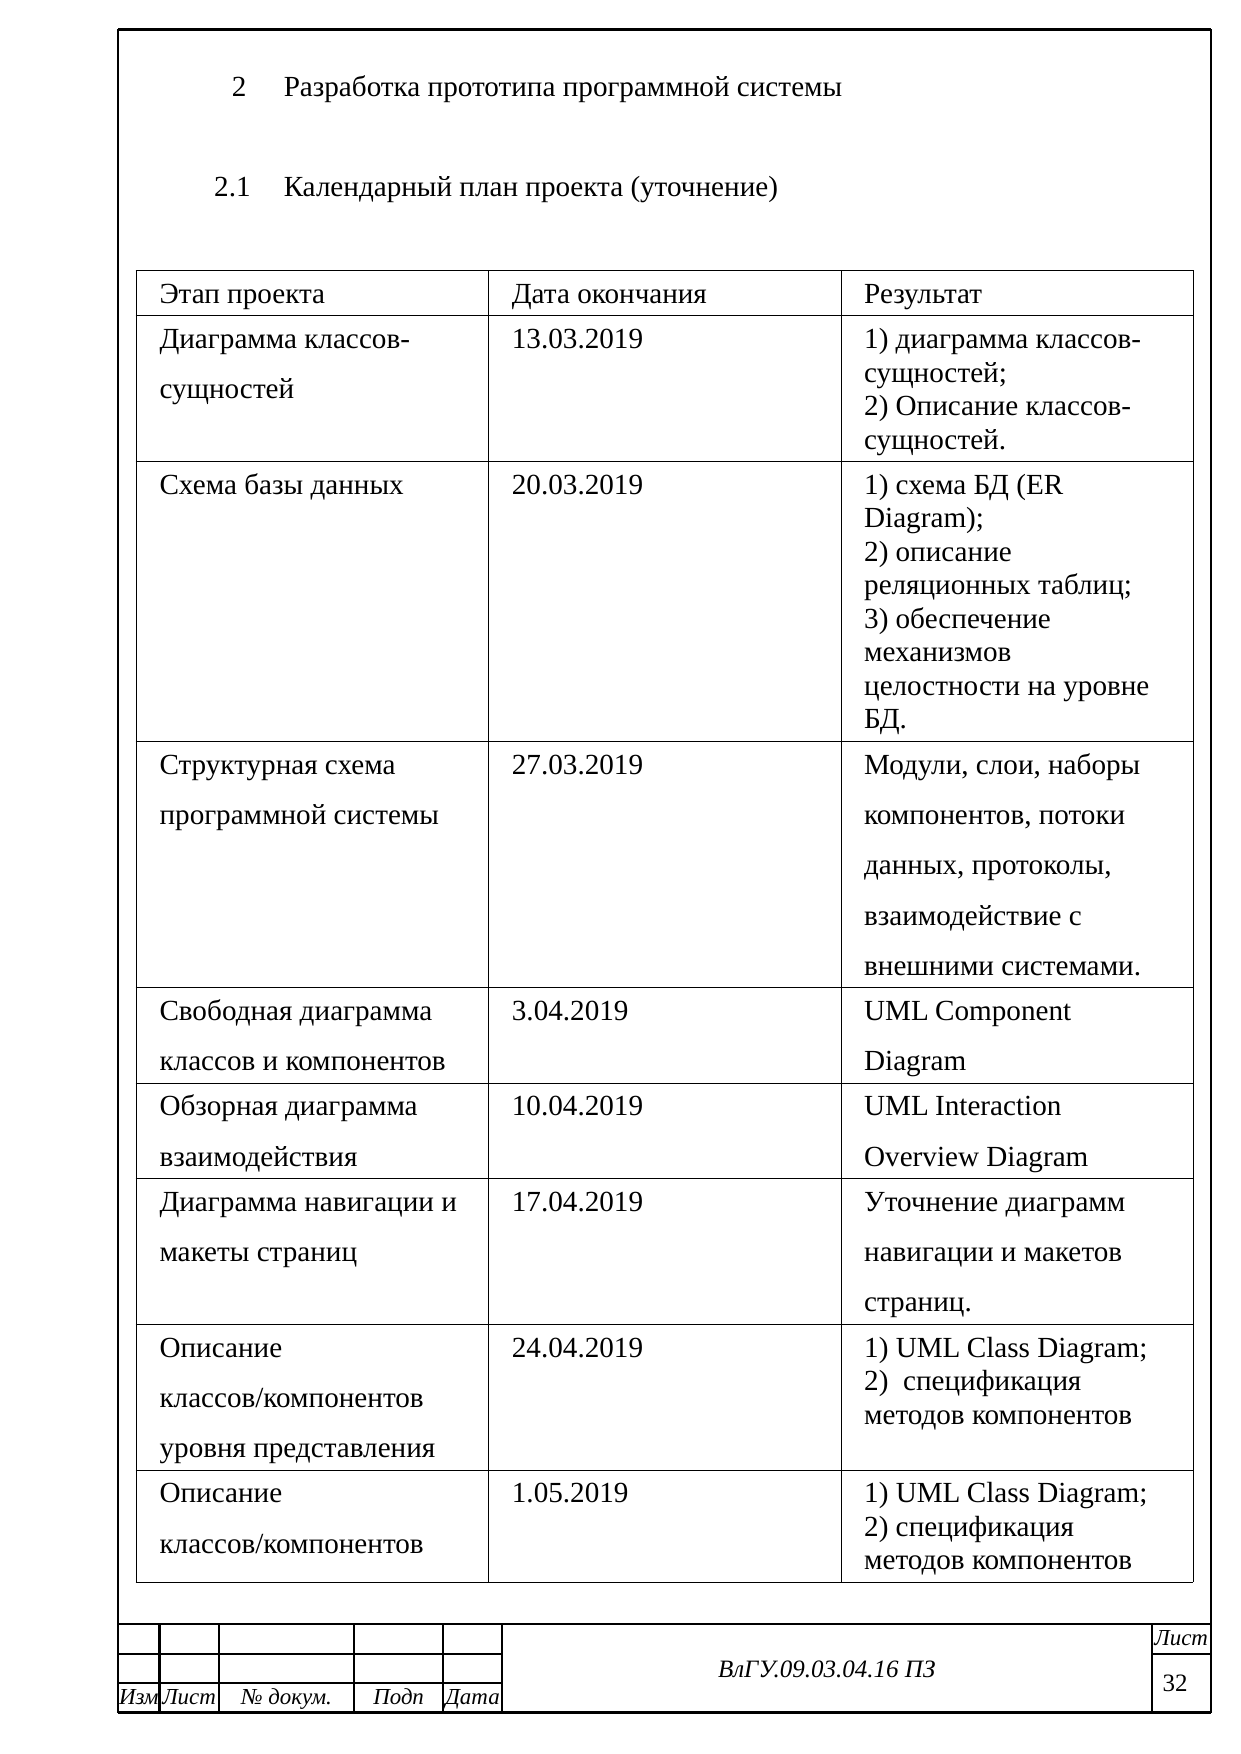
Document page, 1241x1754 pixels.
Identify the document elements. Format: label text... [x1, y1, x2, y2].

table_cell Диаграмма навигации и макеты страниц [137, 1179, 488, 1324]
table_cell 13.03.2019 [489, 316, 841, 461]
table_cell 1) диаграмма классов-сущностей; 2) Описание классов-сущностей. [842, 316, 1193, 461]
table_cell Обзорная диаграмма взаимодействия [137, 1084, 488, 1178]
subtitle Календарный план проекта (уточнение) [136, 169, 1210, 203]
table_cell Уточнение диаграмм навигации и макетов страниц. [842, 1179, 1193, 1324]
table_cell 1) UML Class Diagram; 2) спецификация методов компонентов [842, 1325, 1193, 1469]
table_header Результат [842, 271, 1193, 315]
table_cell 1) UML Class Diagram; 2) спецификация методов компонентов [842, 1471, 1193, 1582]
table_cell 1.05.2019 [489, 1471, 841, 1582]
table_cell 20.03.2019 [489, 462, 841, 741]
table_cell 3.04.2019 [489, 988, 841, 1083]
table_cell 17.04.2019 [489, 1179, 841, 1324]
table_cell 10.04.2019 [489, 1084, 841, 1178]
table_cell 27.03.2019 [489, 742, 841, 987]
table_cell Описание классов/компонентов [137, 1471, 488, 1582]
table_cell Структурная схема программной системы [137, 742, 488, 987]
table_cell Свободная диаграмма классов и компонентов [137, 988, 488, 1083]
subtitle Разработка прототипа программной системы [136, 69, 1210, 102]
table_cell UML Interaction Overview Diagram [842, 1084, 1193, 1178]
table_cell UML Component Diagram [842, 988, 1193, 1083]
table_cell 24.04.2019 [489, 1325, 841, 1469]
table_header Дата окончания [489, 271, 841, 315]
table_cell Описание классов/компонентов уровня представления [137, 1325, 488, 1469]
table_cell 1) схема БД (ER Diagram); 2) описание реляционных таблиц; 3) обеспечение механизмов целостности на уровне БД. [842, 462, 1193, 741]
table_cell Модули, слои, наборы компонентов, потоки данных, протоколы, взаимодействие с внешними системами. [842, 742, 1193, 987]
table_cell Диаграмма классов-сущностей [137, 316, 488, 461]
table_header Этап проекта [137, 271, 488, 315]
table_cell Схема базы данных [137, 462, 488, 741]
